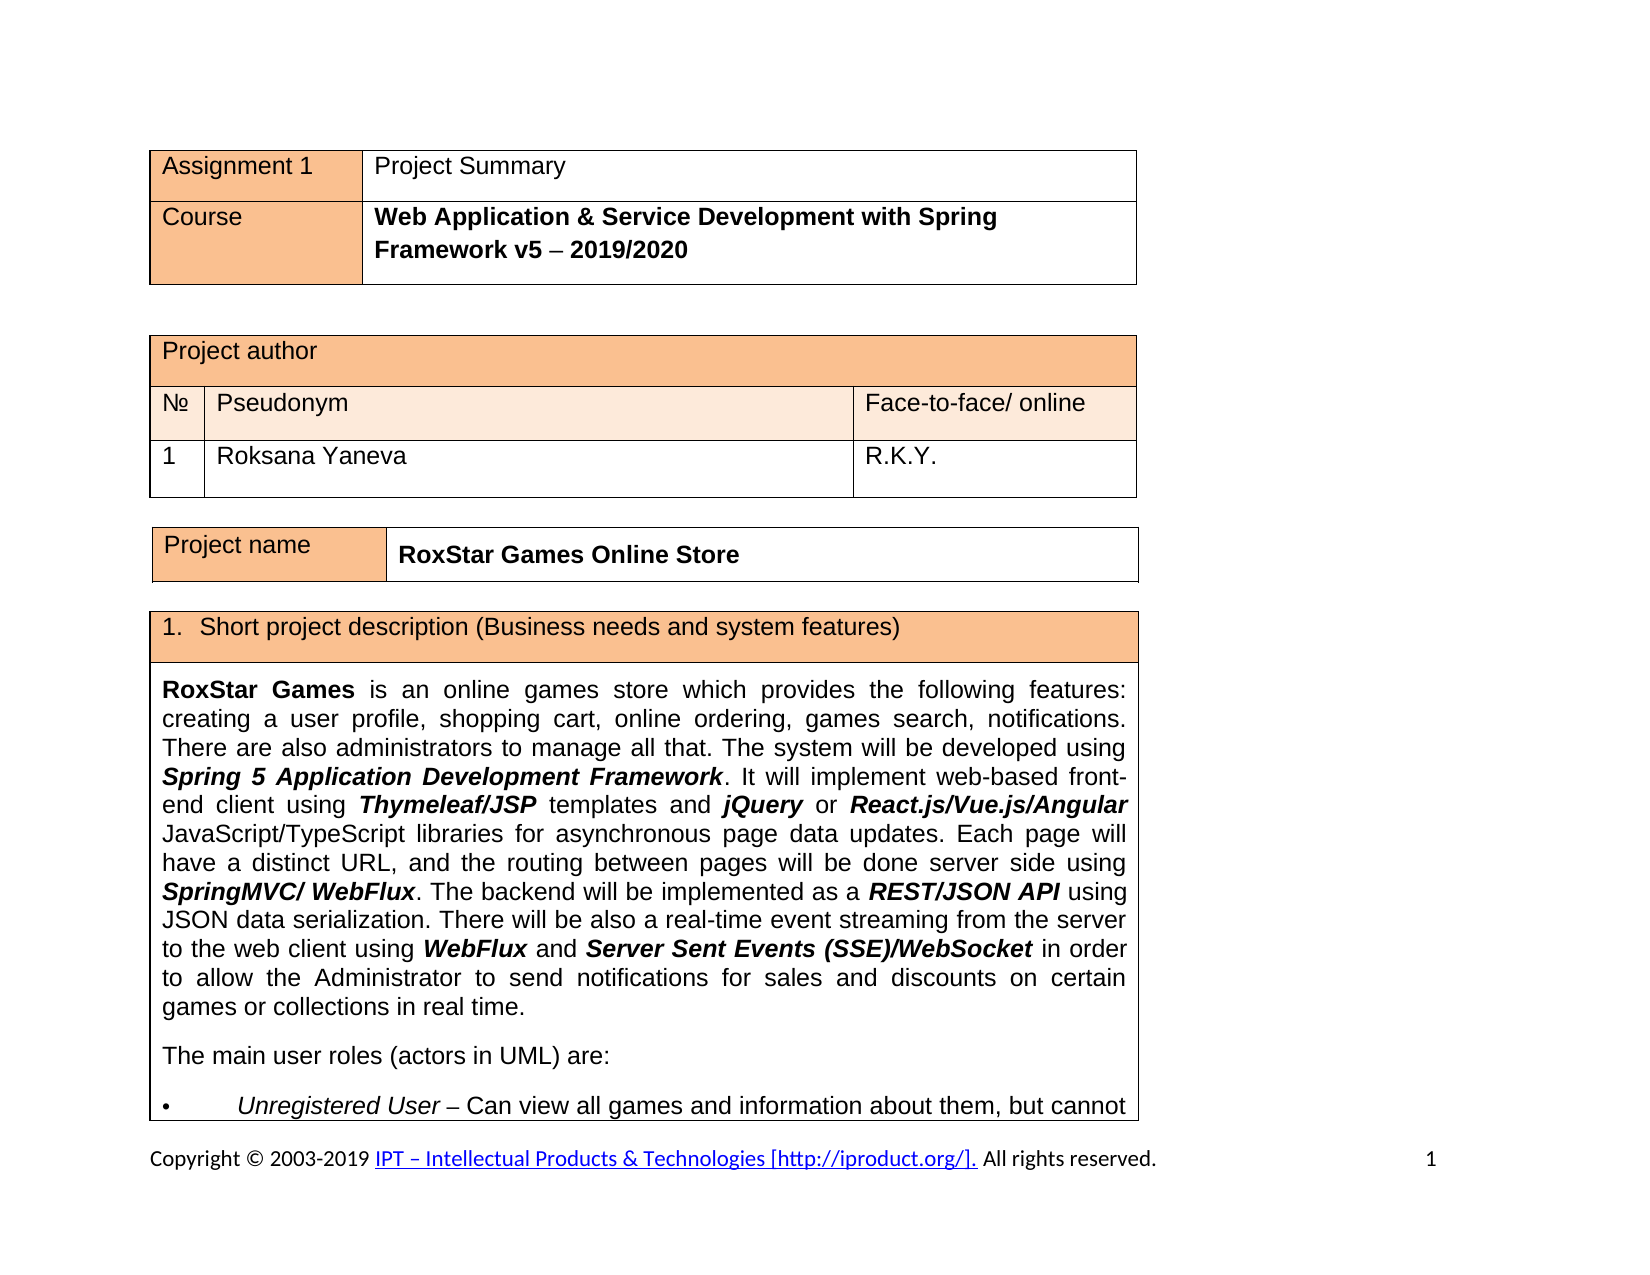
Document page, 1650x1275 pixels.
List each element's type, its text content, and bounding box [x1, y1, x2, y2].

table_header Assignment 1 [151, 151, 362, 201]
table_cell [150, 285, 1136, 335]
table_cell Roksana Yaneva [205, 441, 853, 497]
table_cell Course [151, 202, 362, 284]
table_header Short project description (Business needs and system features) [151, 612, 1138, 662]
table_cell Web Application & Service Development with Spring Framework v5 – 2019/2020 [363, 202, 1136, 284]
table_cell № [151, 387, 204, 440]
table_header Project name [153, 528, 386, 581]
table_header RoxStar Games Online Store [387, 528, 1138, 581]
table_cell R.K.Y. [854, 441, 1136, 497]
table_cell 1 [151, 441, 204, 497]
table_cell Pseudonym [205, 387, 853, 440]
table_cell RoxStar Games is an online games store which provides the following features: creating a user profile, shopping cart, online ordering, games search, notifications. There are also administrators to manage all that. The system will be developed using Spring 5 Application Development Framework. It will implement web-based front-end client using Thymeleaf/JSP templates and jQuery or React.js/Vue.js/Angular JavaScript/TypeScript libraries for asynchronous page data updates. Each page will have a distinct URL, and the routing between pages will be done server side using SpringMVC/ WebFlux. The backend will be implemented as a REST/JSON API using JSON data serialization. There will be also a real-time event streaming from the server to the web client using WebFlux and Server Sent Events (SSE)/WebSocket in order to allow the Administrator to send notifications for sales and discounts on certain games or collections in real time. The main user roles (actors in UML) are: • Unregistered User – Can view all games and information about them, but cannot [151, 663, 1138, 1119]
table_cell Project author [151, 336, 1136, 386]
table_header Project Summary [363, 151, 1136, 201]
table_cell Face-to-face/ online [854, 387, 1136, 440]
